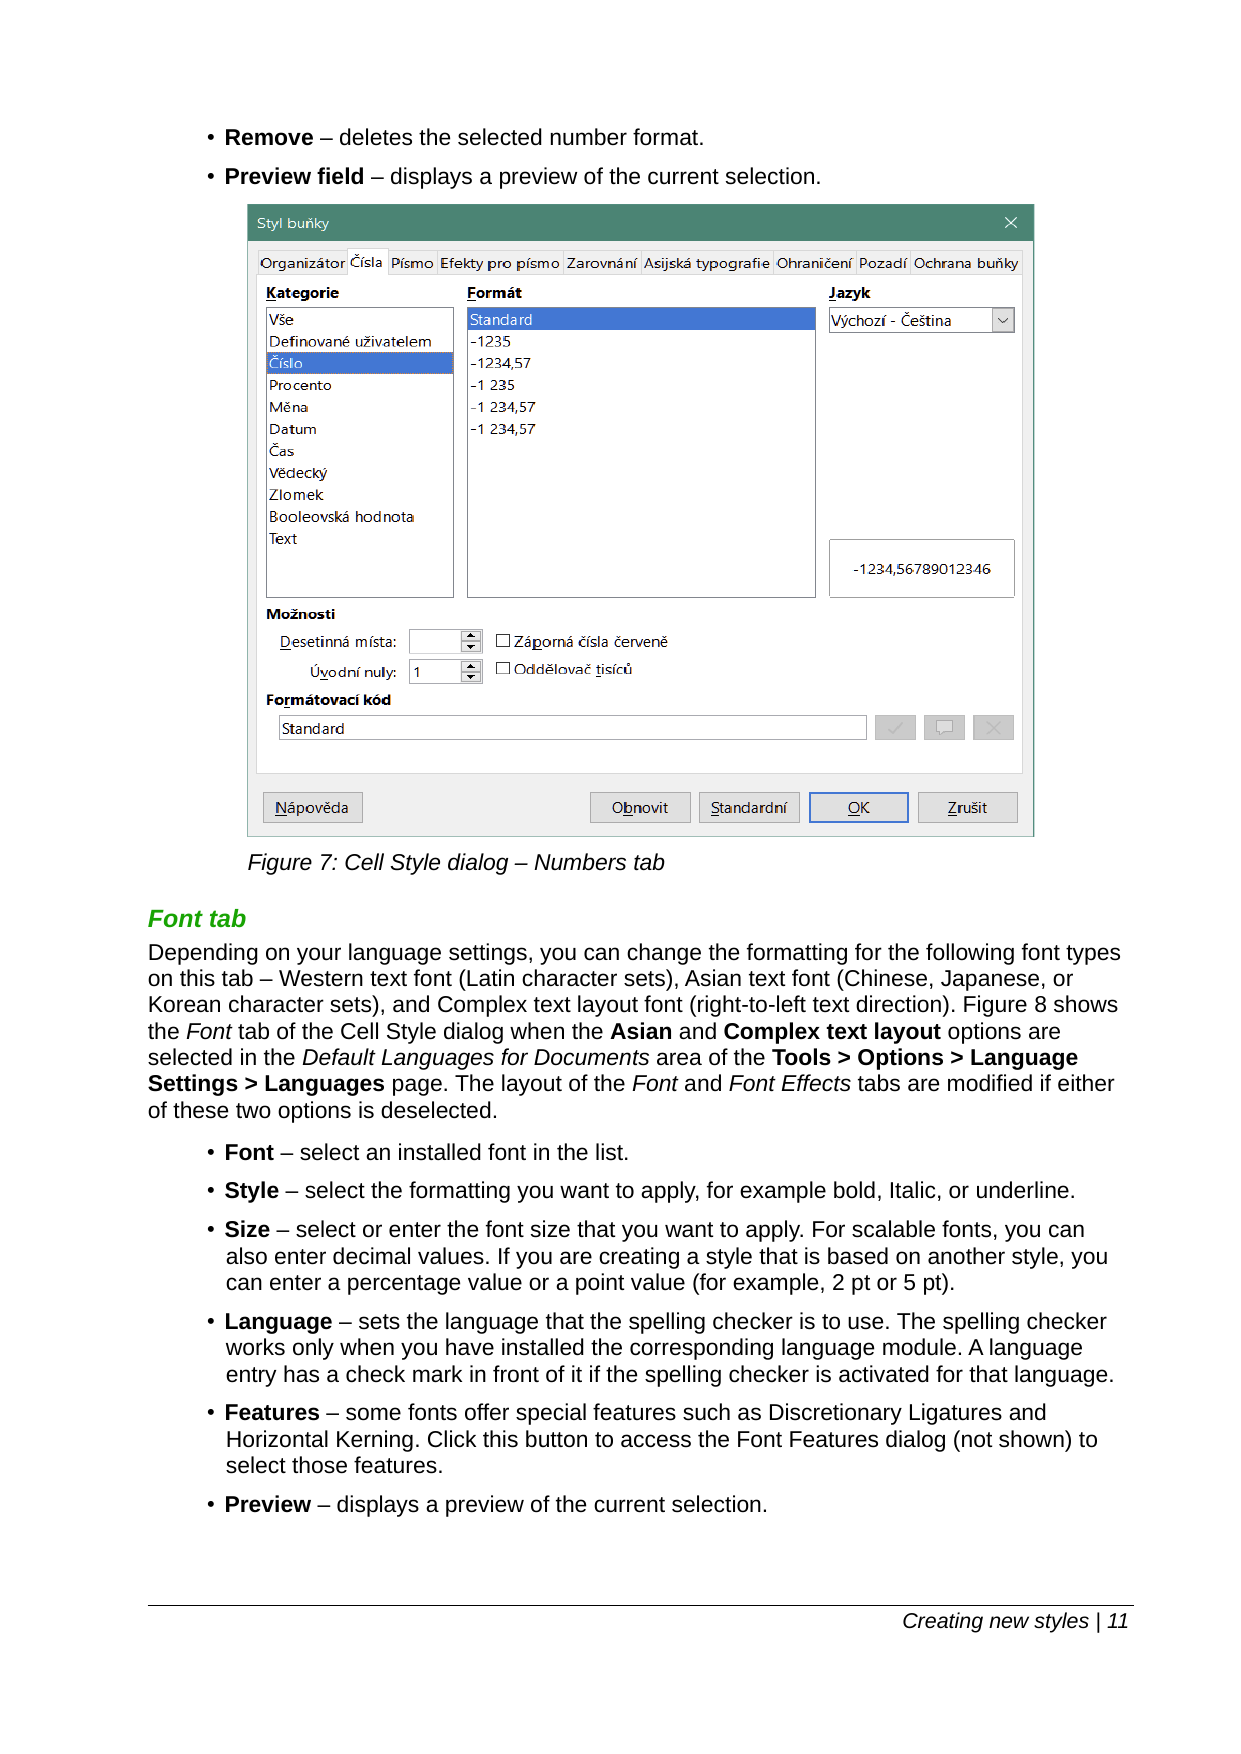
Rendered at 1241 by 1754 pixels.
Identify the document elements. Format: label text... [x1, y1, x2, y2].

list Size – select or enter the font size that you want to apply. For scalable fonts, you can also enter decimal values. If you are creating a style that is based on another style, you can enter a percentage value or a point value (for example, 2 pt or 5 pt). [204, 1213, 1134, 1295]
subtitle Font tab [148, 904, 1134, 932]
list Features – some fonts offer special features such as Discretionary Ligatures and Horizontal Kerning. Click this button to access the Font Features dialog (not shown) to select those features. [204, 1396, 1134, 1478]
list Language – sets the language that the spelling checker is to use. The spelling checker works only when you have installed the corresponding language module. A language entry has a check mark in front of it if the spelling checker is activated for that language. [204, 1305, 1134, 1387]
list Remove – deletes the selected number format. [204, 121, 1134, 150]
text Figure 7: Cell Style dialog – Numbers tab [247, 849, 1034, 876]
list Font – select an installed font in the list. [204, 1136, 1134, 1165]
picture [247, 204, 1035, 837]
text Depending on your language settings, you can change the formatting for the following font types on this tab – Western text font (Latin character sets), Asian text font (Chinese, Japanese, or Korean character sets), and Complex text layout font (right-to-left text direction). Figure 8 shows the Font tab of the Cell Style dialog when the Asian and Complex text layout options are selected in the Default Languages for Documents area of the Tools > Options > Language Settings > Languages page. The layout of the Font and Font Effects tabs are modified if either of these two options is deselected. [148, 939, 1134, 1123]
list Style – select the formatting you want to apply, for example bold, Italic, or underline. [204, 1174, 1134, 1204]
list Preview – displays a preview of the current selection. [204, 1488, 1134, 1520]
list Preview field – displays a preview of the current selection. [204, 160, 1134, 192]
